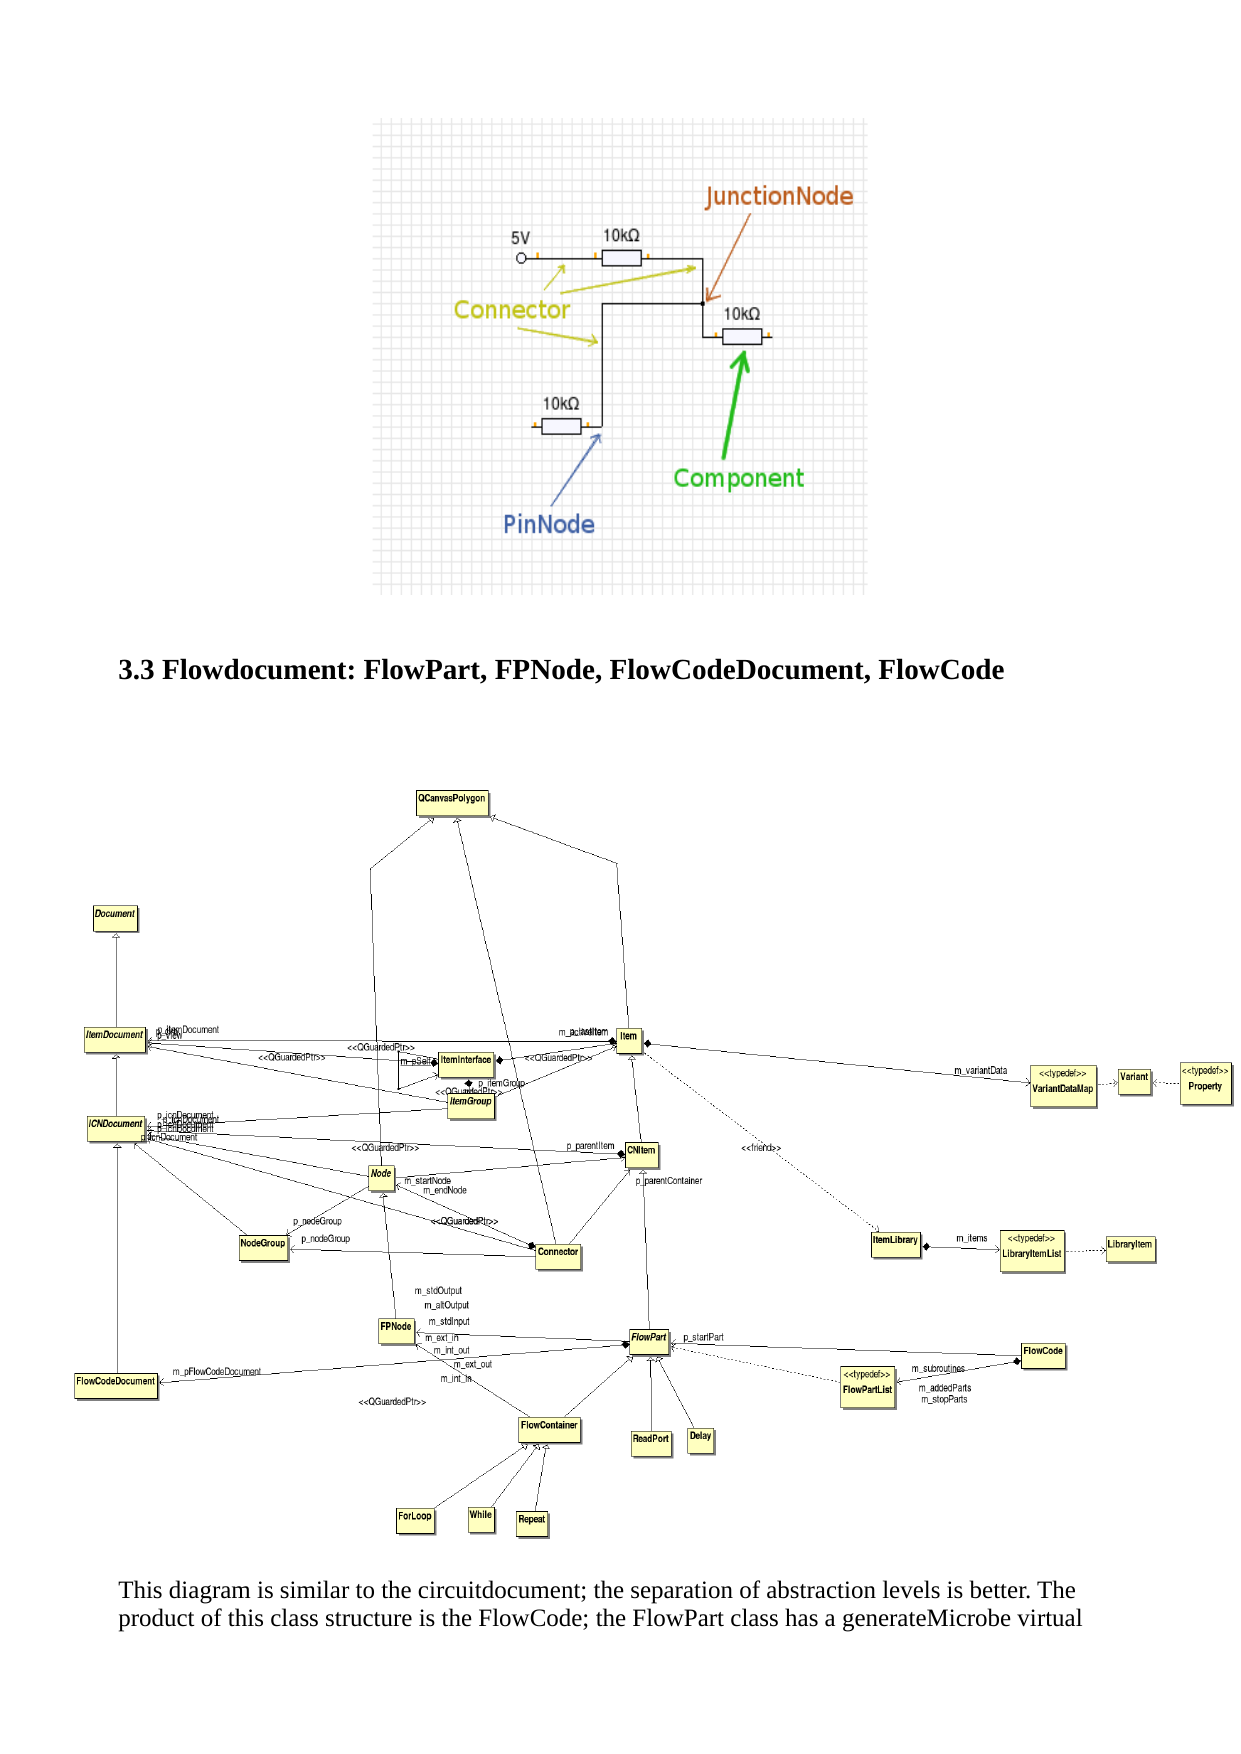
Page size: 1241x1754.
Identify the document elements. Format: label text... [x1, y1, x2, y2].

picture [0, 714, 1241, 1546]
text 3.3 Flowdocument: FlowPart, FPNode, FlowCodeDocument, FlowCode [118, 652, 1122, 686]
text This diagram is similar to the circuitdocument; the separation of abstraction levels is better. The product of this class structure is the FlowCode; the FlowPart class has a generateMicrobe virtual [118, 1575, 1122, 1632]
picture [372, 118, 868, 595]
